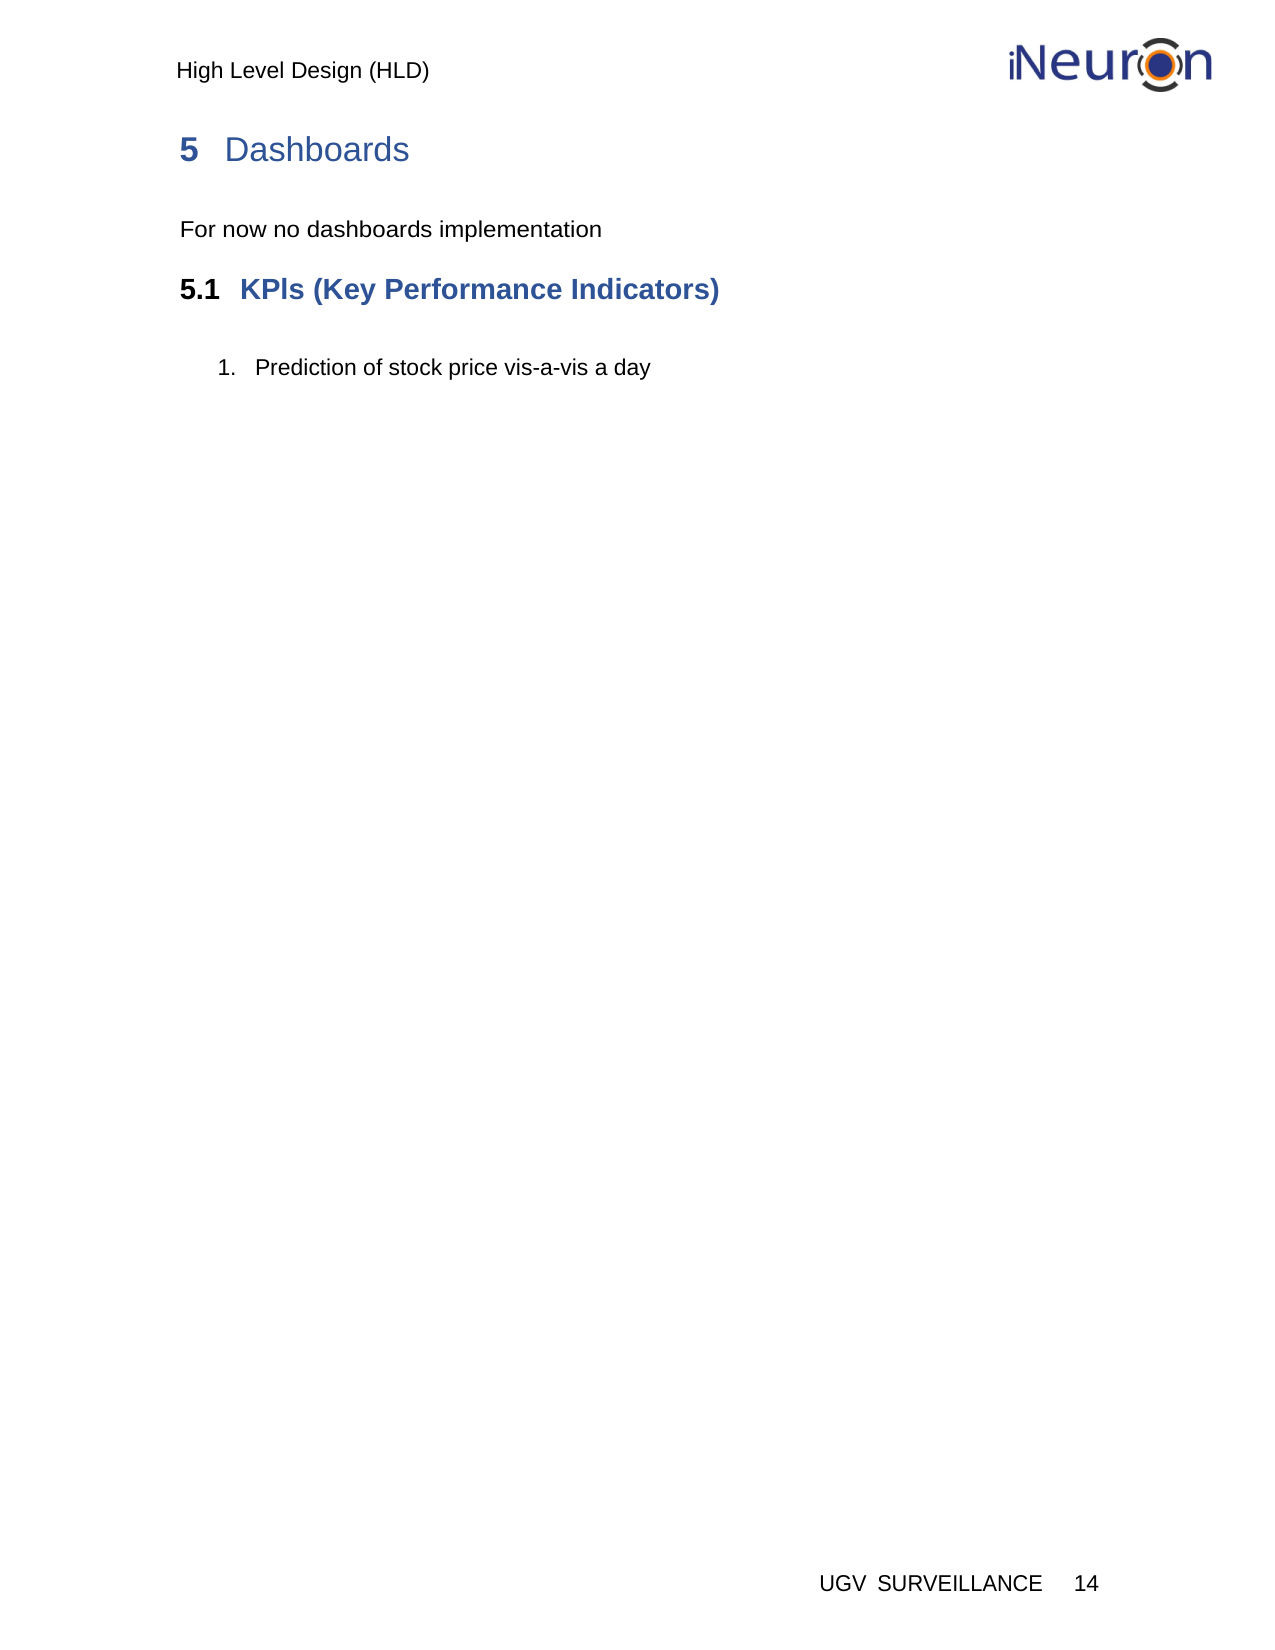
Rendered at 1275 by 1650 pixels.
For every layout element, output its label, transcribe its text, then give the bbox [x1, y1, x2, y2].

picture [1009, 38, 1212, 92]
list Prediction of stock price vis-a-vis a day [217, 354, 1152, 381]
subtitle Dashboards [179, 129, 1152, 168]
subtitle KPls (Key Performance Indicators) [179, 272, 1152, 306]
text For now no dashboards implementation [179, 216, 1106, 242]
